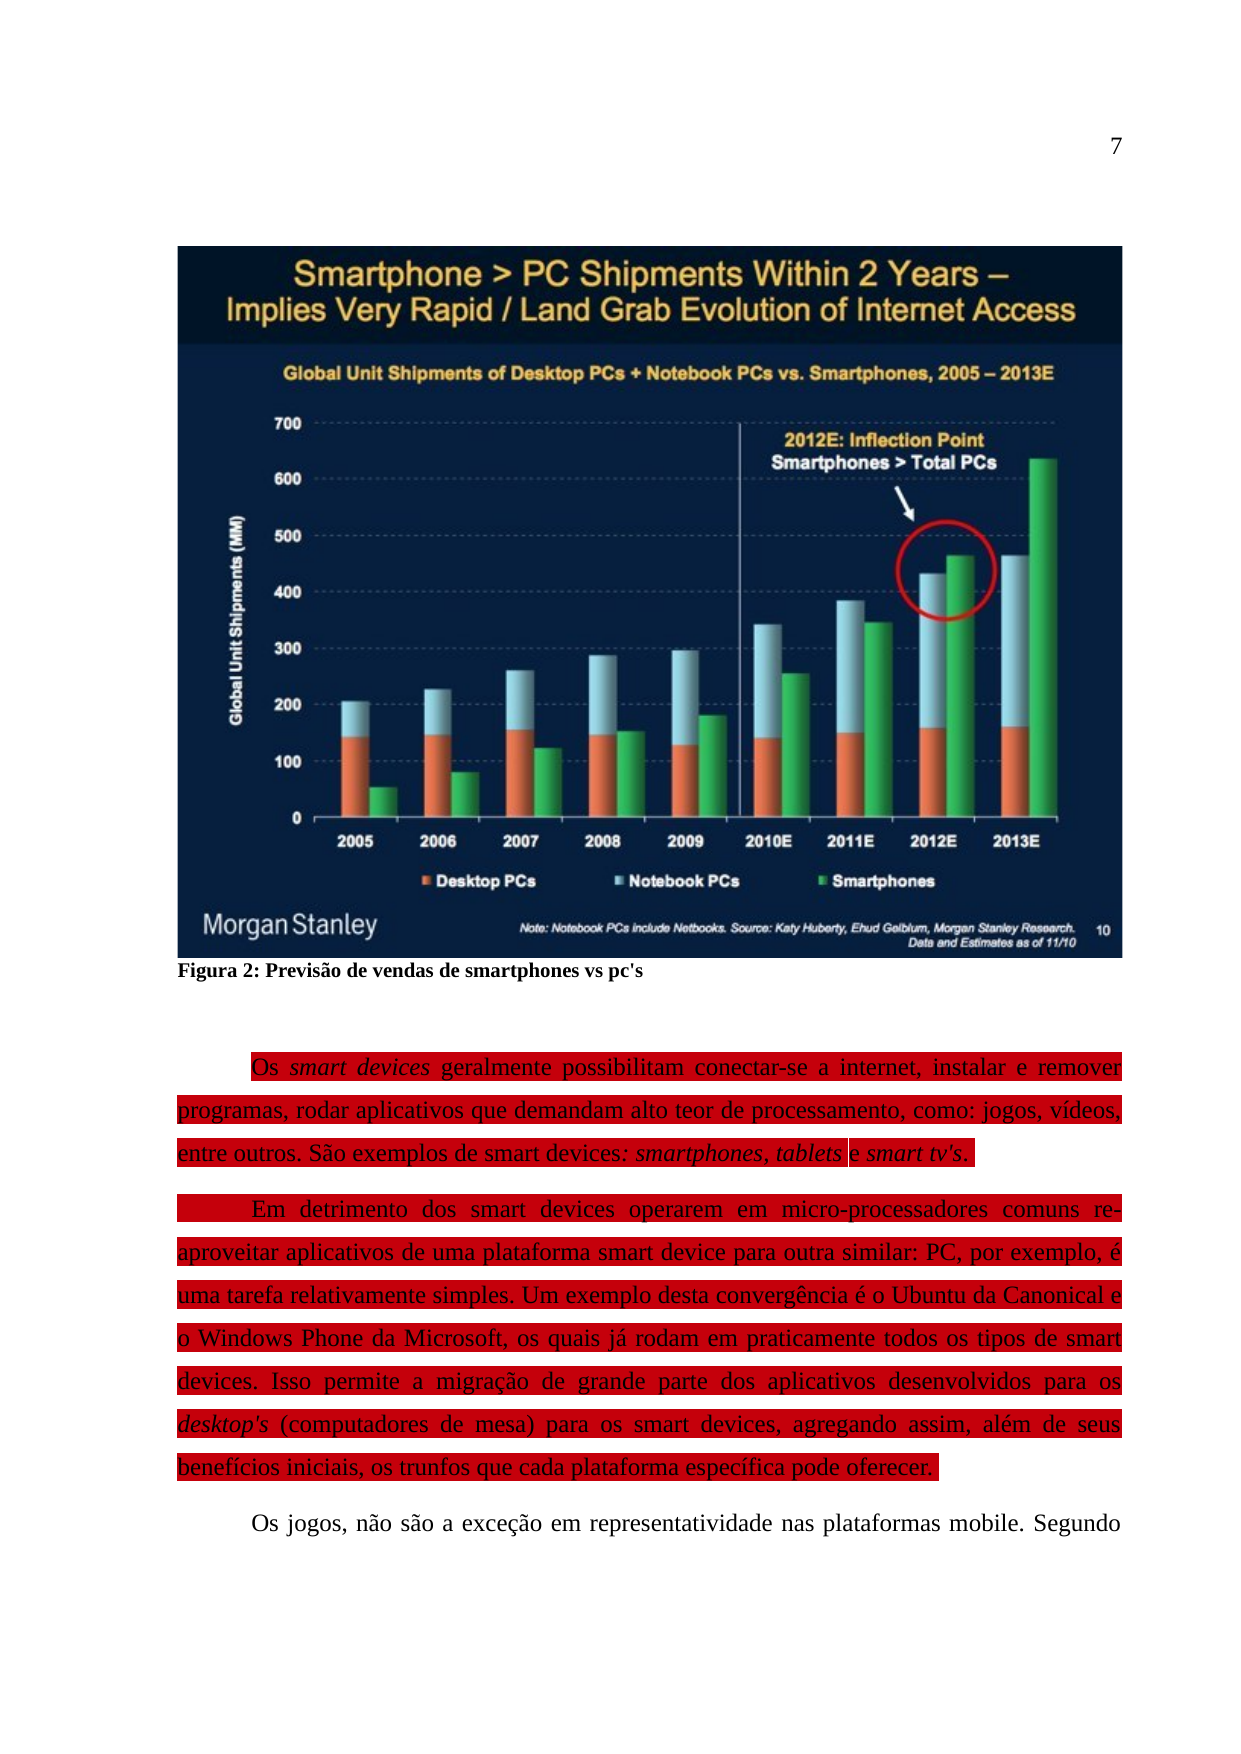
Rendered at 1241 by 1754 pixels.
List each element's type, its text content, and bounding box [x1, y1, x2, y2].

picture [177, 246, 1123, 958]
text Em detrimento dos smart devices operarem em micro-processadores comuns re-aproveitar aplicativos de uma plataforma smart device para outra similar: PC, por exemplo, é uma tarefa relativamente simples. Um exemplo desta convergência é o Ubuntu da Canonical e o Windows Phone da Microsoft, os quais já rodam em praticamente todos os tipos de smart devices. Isso permite a migração de grande parte dos aplicativos desenvolvidos para os desktop's (computadores de mesa) para os smart devices, agregando assim, além de seus benefícios iniciais, os trunfos que cada plataforma específica pode oferecer. [177, 1194, 1122, 1481]
text Os smart devices geralmente possibilitam conectar-se a internet, instalar e remover programas, rodar aplicativos que demandam alto teor de processamento, como: jogos, vídeos, entre outros. São exemplos de smart devices: smartphones, tablets e smart tv's. [177, 1052, 1122, 1167]
text Figura 2: Previsão de vendas de smartphones vs pc's [177, 958, 1122, 982]
text Os jogos, não são a exceção em representatividade nas plataformas mobile. Segundo [177, 1508, 1122, 1537]
